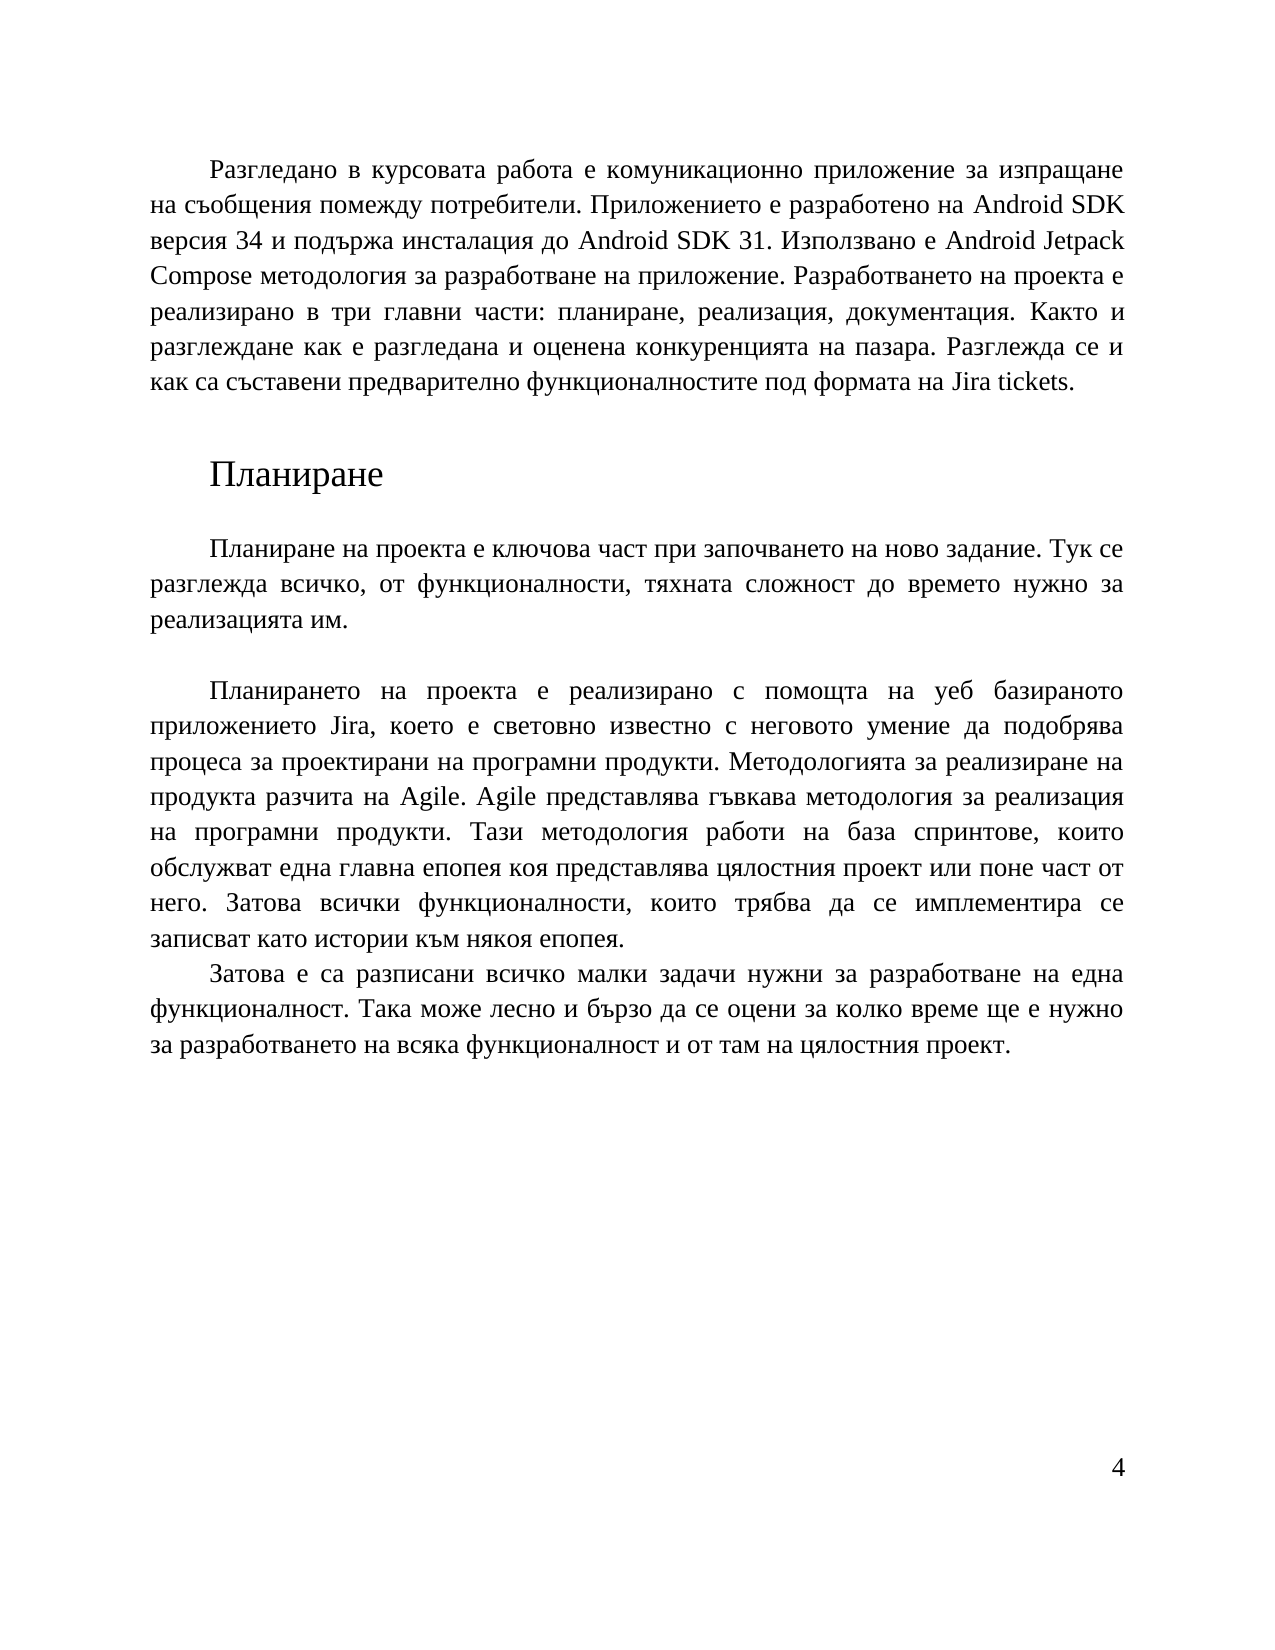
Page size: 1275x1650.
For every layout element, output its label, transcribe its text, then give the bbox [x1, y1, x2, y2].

text Планиране на проекта е ключова част при започването на ново задание. Тук се разглежда всичко, от функционалности, тяхната сложност до времето нужно за реализацията им. [150, 529, 1125, 635]
text Планирането на проекта е реализирано с помощта на уеб базираното приложението Jira, което е световно известно с неговото умение да подобрява процеса за проектирани на програмни продукти. Методологията за реализиране на продукта разчита на Agile. Agile представлява гъвкава методология за реализация на програмни продукти. Тази методология работи на база спринтове, които обслужват една главна епопея коя представлява цялостния проект или поне част от него. Затова всички функционалности, които трябва да се имплементира се записват като истории към някоя епопея. [150, 671, 1125, 954]
text Разгледано в курсовата работа е комуникационно приложение за изпращане на съобщения помежду потребители. Приложението е разработено на Android SDK версия 34 и подържа инсталация до Android SDK 31. Използвано е Android Jetpack Compose методология за разработване на приложение. Разработването на проекта е реализирано в три главни части: планиране, реализация, документация. Както и разглеждане как е разгледана и оценена конкуренцията на пазара. Разглежда се и как са съставени предварително функционалностите под формата на Jira tickets. [150, 150, 1125, 398]
subtitle Планиране [150, 458, 1125, 494]
text Затова е са разписани всичко малки задачи нужни за разработване на една функционалност. Така може лесно и бързо да се оцени за колко време ще е нужно за разработването на всяка функционалност и от там на цялостния проект. [150, 954, 1125, 1060]
